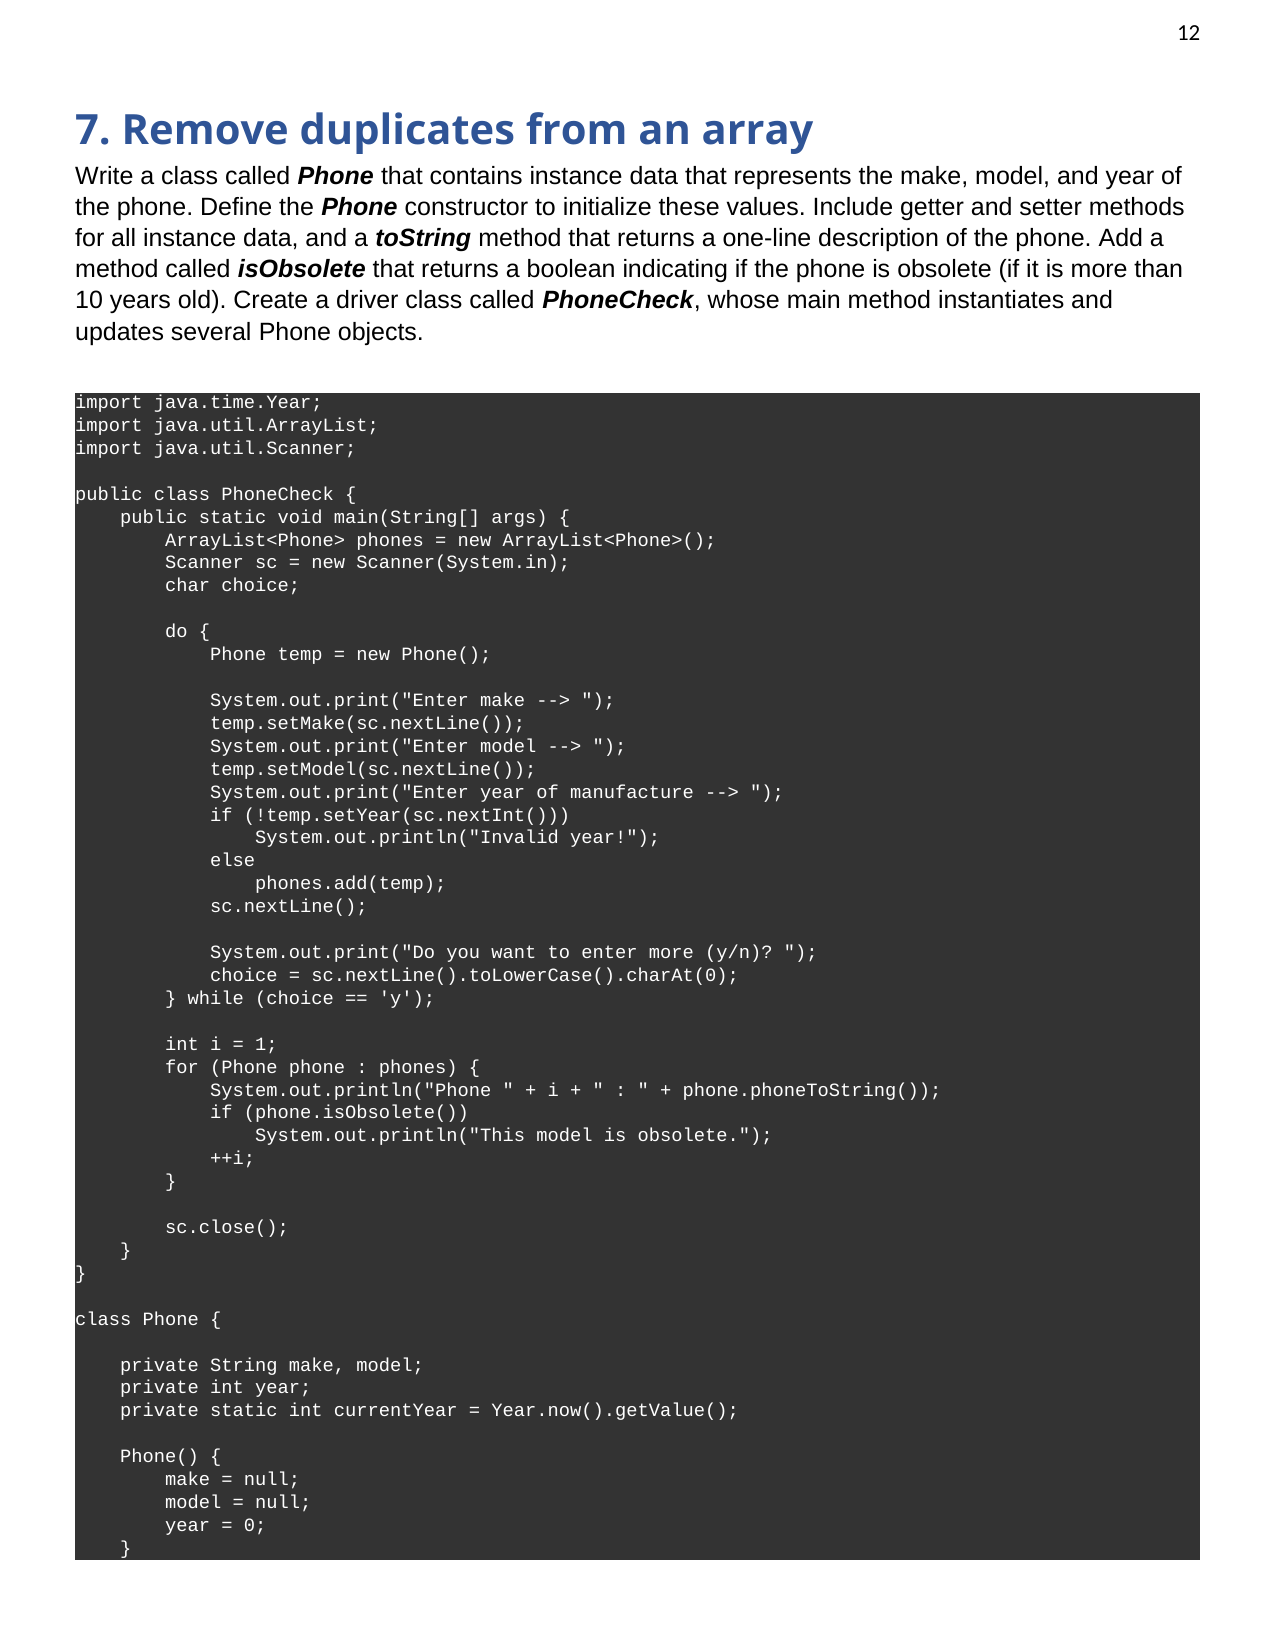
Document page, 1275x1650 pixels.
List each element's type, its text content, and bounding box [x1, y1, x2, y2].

text Scanner sc = new Scanner(System.in); [75, 553, 1200, 574]
text import java.util.Scanner; [75, 439, 1200, 460]
text public static void main(String[] args) { [75, 507, 1200, 529]
text private String make, model; [75, 1355, 1200, 1377]
text } [75, 1172, 1200, 1193]
text model = null; [75, 1493, 1200, 1514]
text else [75, 851, 1200, 872]
text import java.time.Year; [75, 393, 1200, 414]
text if (!temp.setYear(sc.nextInt())) [75, 805, 1200, 827]
text int i = 1; [75, 1034, 1200, 1056]
text phones.add(temp); [75, 874, 1200, 895]
text char choice; [75, 576, 1200, 597]
text } [75, 1539, 1200, 1560]
text System.out.print("Enter model --> "); [75, 737, 1200, 758]
text } [75, 1264, 1200, 1285]
subtitle 7. Remove duplicates from an array [75, 100, 1200, 157]
text System.out.print("Enter year of manufacture --> "); [75, 782, 1200, 804]
text Write a class called Phone that contains instance data that represents the make, model, and year of the phone. Define the Phone constructor to initialize these values. Include getter and setter methods for all instance data, and a toString method that returns a one-line description of the phone. Add a method called isObsolete that returns a boolean indicating if the phone is obsolete (if it is more than 10 years old). Create a driver class called PhoneCheck, whose main method instantiates and updates several Phone objects. [75, 161, 1200, 345]
text private int year; [75, 1378, 1200, 1399]
text for (Phone phone : phones) { [75, 1057, 1200, 1079]
text temp.setMake(sc.nextLine()); [75, 714, 1200, 735]
text ++i; [75, 1149, 1200, 1170]
text System.out.println("Invalid year!"); [75, 828, 1200, 849]
text System.out.println("This model is obsolete."); [75, 1126, 1200, 1147]
text public class PhoneCheck { [75, 484, 1200, 506]
text temp.setModel(sc.nextLine()); [75, 759, 1200, 781]
text year = 0; [75, 1516, 1200, 1537]
text make = null; [75, 1470, 1200, 1491]
text System.out.println("Phone " + i + " : " + phone.phoneToString()); [75, 1080, 1200, 1102]
text do { [75, 622, 1200, 643]
text } [75, 1241, 1200, 1262]
text if (phone.isObsolete()) [75, 1103, 1200, 1124]
text System.out.print("Do you want to enter more (y/n)? "); [75, 943, 1200, 964]
text sc.nextLine(); [75, 897, 1200, 918]
text System.out.print("Enter make --> "); [75, 691, 1200, 712]
text } while (choice == 'y'); [75, 989, 1200, 1010]
text Phone() { [75, 1447, 1200, 1468]
text import java.util.ArrayList; [75, 416, 1200, 437]
text choice = sc.nextLine().toLowerCase().charAt(0); [75, 966, 1200, 987]
text private static int currentYear = Year.now().getValue(); [75, 1401, 1200, 1422]
text Phone temp = new Phone(); [75, 645, 1200, 666]
text class Phone { [75, 1309, 1200, 1331]
text sc.close(); [75, 1218, 1200, 1239]
text ArrayList<Phone> phones = new ArrayList<Phone>(); [75, 530, 1200, 552]
